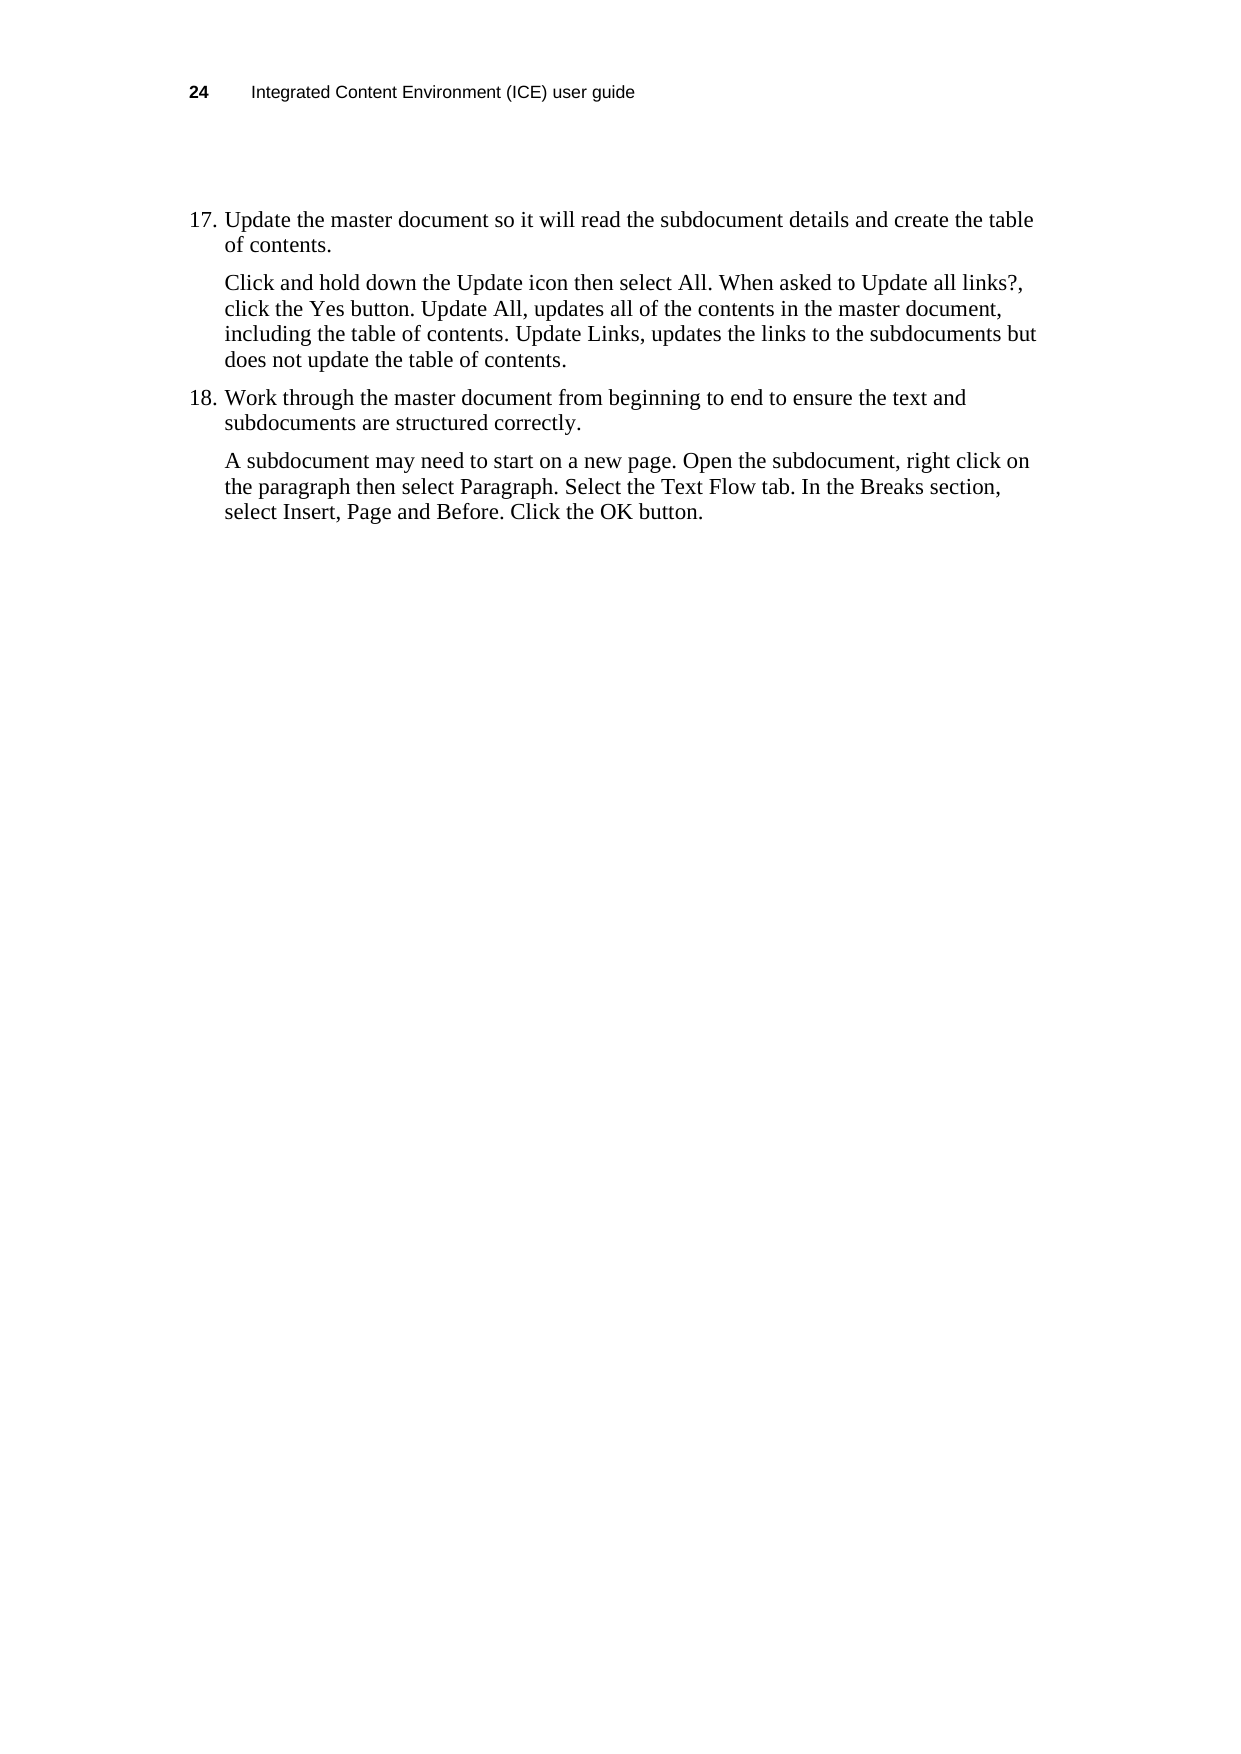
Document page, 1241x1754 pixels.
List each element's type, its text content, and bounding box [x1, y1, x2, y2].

text A subdocument may need to start on a new page. Open the subdocument, right click on the paragraph then select Paragraph. Select the Text Flow tab. In the Breaks section, select Insert, Page and Before. Click the OK button. [224, 448, 1051, 525]
text Click and hold down the Update icon then select All. When asked to Update all links?, click the Yes button. Update All, updates all of the contents in the master document, including the table of contents. Update Links, updates the links to the subdocuments but does not update the table of contents. [224, 270, 1051, 372]
list Update the master document so it will read the subdocument details and create the table of contents. [189, 207, 1051, 258]
list Work through the master document from beginning to end to ensure the text and subdocuments are structured correctly. [189, 385, 1051, 436]
